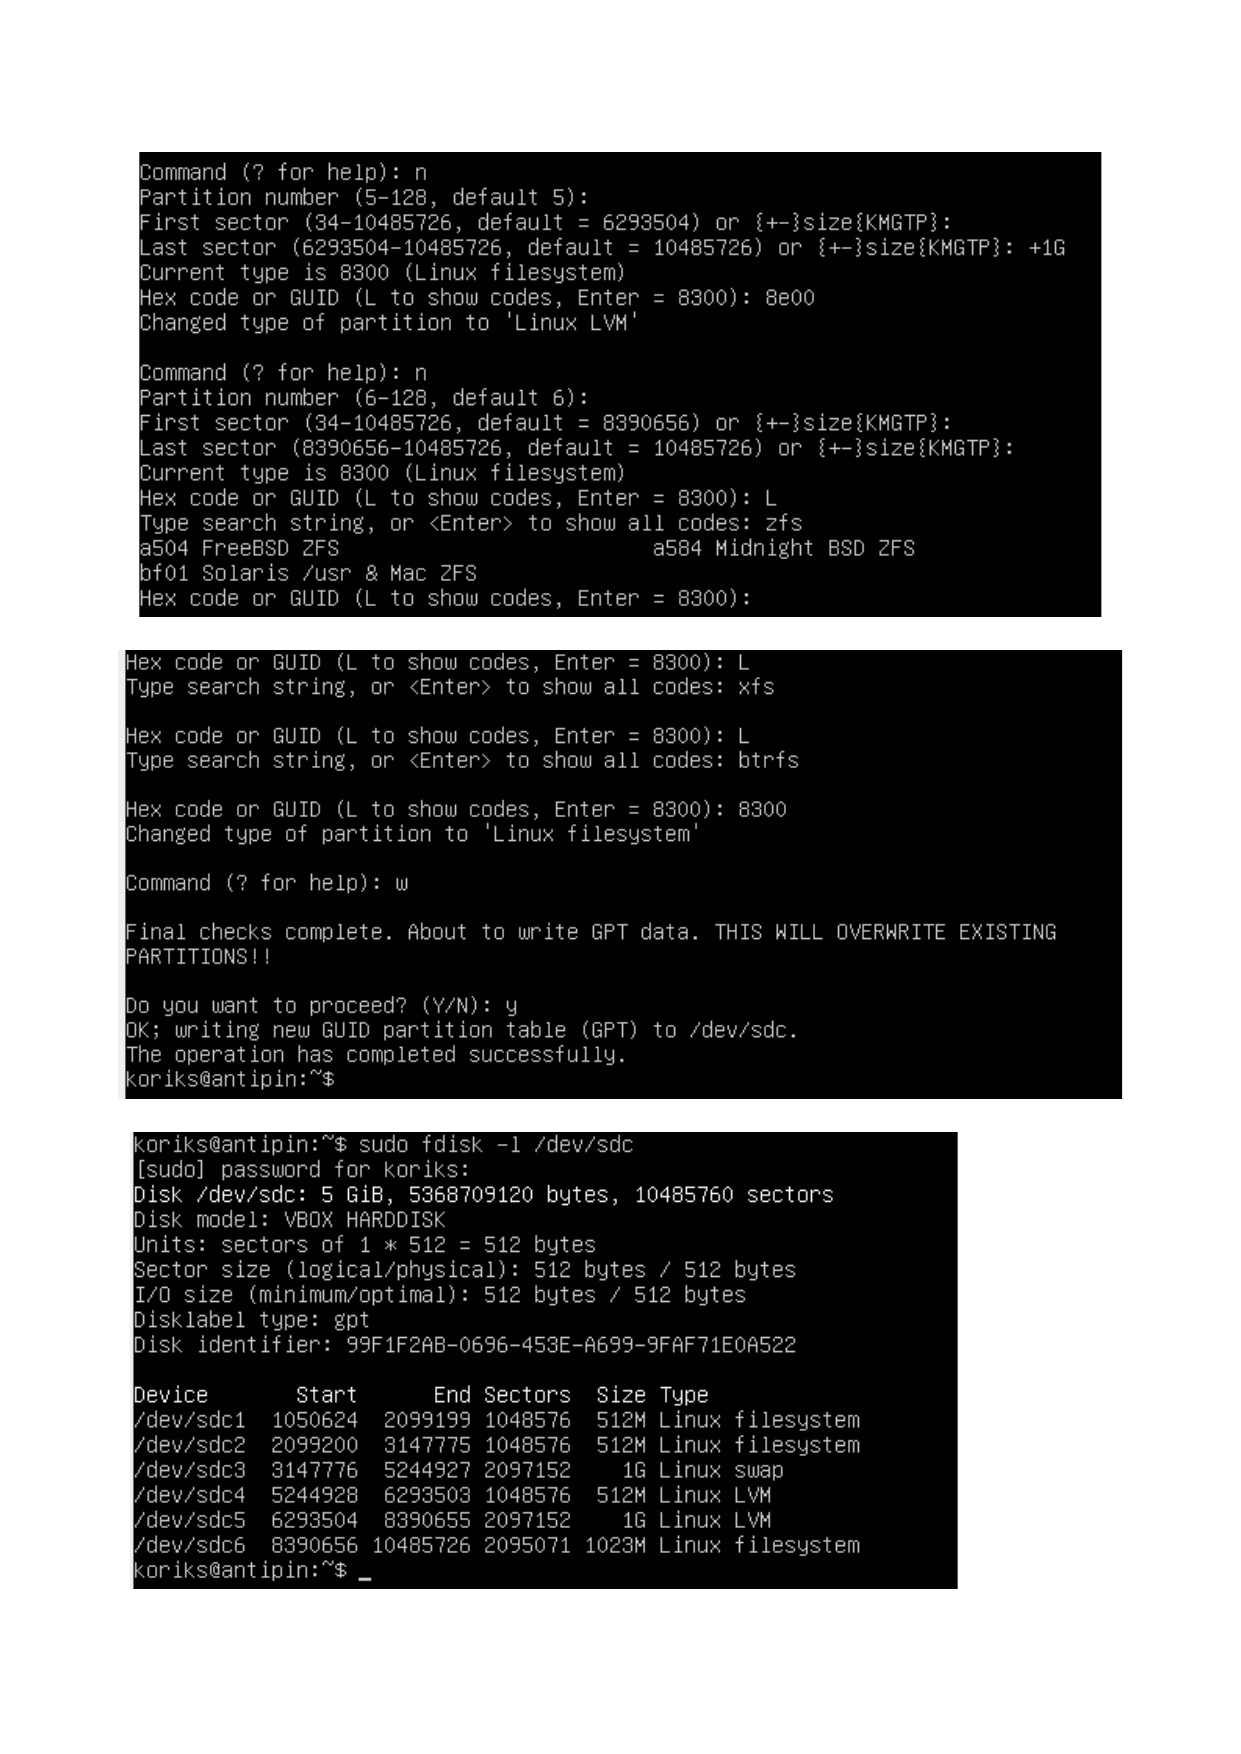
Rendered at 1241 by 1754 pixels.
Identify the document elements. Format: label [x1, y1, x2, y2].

picture [118, 650, 1123, 1099]
picture [138, 152, 1102, 617]
picture [129, 1132, 958, 1589]
